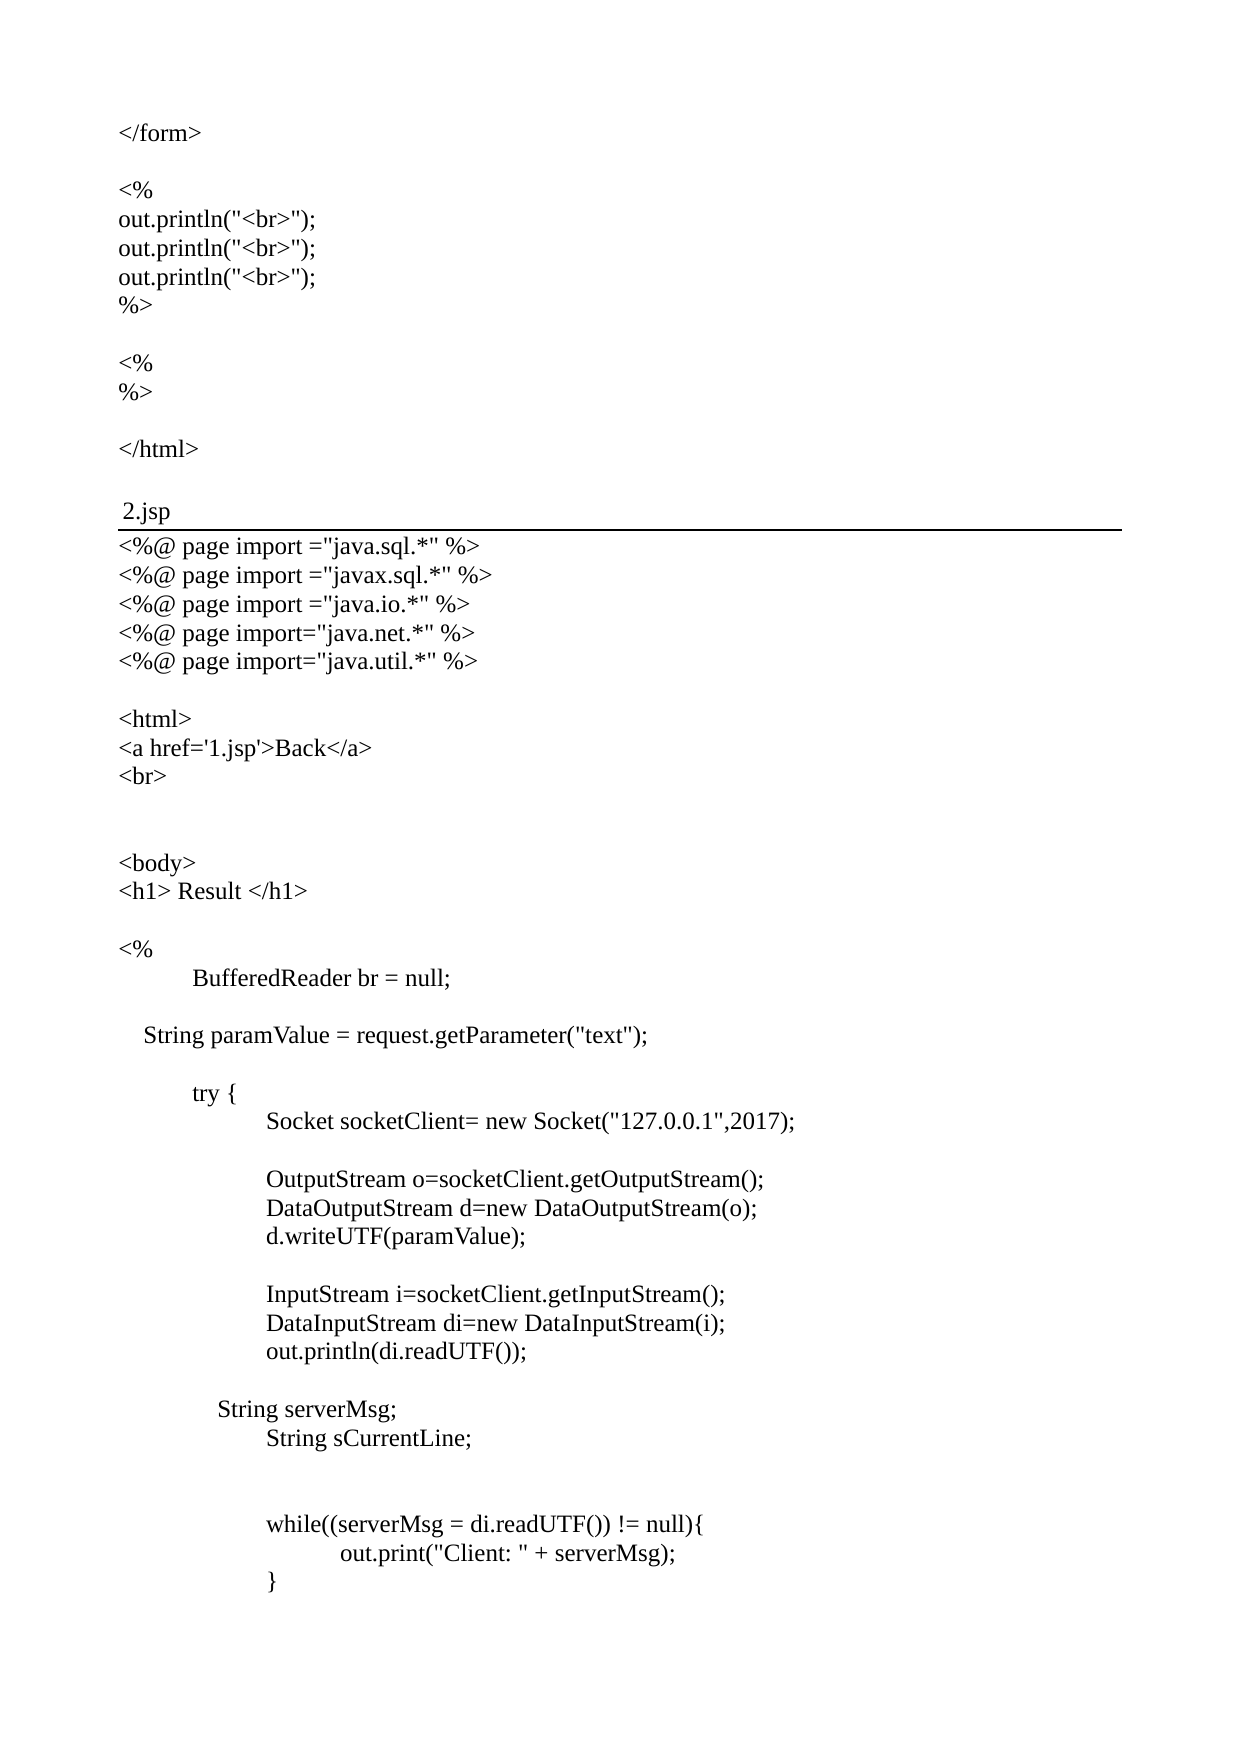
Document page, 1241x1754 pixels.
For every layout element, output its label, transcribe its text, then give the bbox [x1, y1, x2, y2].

text </html> [118, 434, 1122, 463]
text String serverMsg; [118, 1394, 1122, 1423]
text out.println("<br>"); [118, 262, 1122, 291]
text %> [118, 377, 1122, 406]
text </form> [118, 118, 1122, 147]
text InputStream i=socketClient.getInputStream(); [118, 1279, 1122, 1308]
text <% [118, 176, 1122, 204]
text 2.jsp [118, 492, 1122, 529]
text Socket socketClient= new Socket("127.0.0.1",2017); [118, 1106, 1122, 1135]
text <% [118, 348, 1122, 377]
text <h1> Result </h1> [118, 876, 1122, 905]
text <a href='1.jsp'>Back</a> [118, 733, 1122, 761]
text DataOutputStream d=new DataOutputStream(o); [118, 1193, 1122, 1221]
text <%@ page import="java.util.*" %> [118, 646, 1122, 675]
text <% [118, 934, 1122, 963]
text <html> [118, 704, 1122, 733]
text String paramValue = request.getParameter("text"); [118, 1020, 1122, 1049]
text out.print("Client: " + serverMsg); [118, 1538, 1122, 1566]
text DataInputStream di=new DataInputStream(i); [118, 1308, 1122, 1336]
text String sCurrentLine; [118, 1423, 1122, 1451]
text <%@ page import ="java.io.*" %> [118, 589, 1122, 618]
text out.println(di.readUTF()); [118, 1336, 1122, 1365]
text while((serverMsg = di.readUTF()) != null){ [118, 1509, 1122, 1538]
text OutputStream o=socketClient.getOutputStream(); [118, 1164, 1122, 1193]
text d.writeUTF(paramValue); [118, 1221, 1122, 1250]
text <%@ page import ="java.sql.*" %> [118, 531, 1122, 560]
text <br> [118, 761, 1122, 790]
text <%@ page import ="javax.sql.*" %> [118, 560, 1122, 589]
text } [118, 1566, 1122, 1595]
text out.println("<br>"); [118, 204, 1122, 233]
text %> [118, 291, 1122, 319]
text BufferedReader br = null; [118, 963, 1122, 991]
text <body> [118, 848, 1122, 876]
text <%@ page import="java.net.*" %> [118, 618, 1122, 646]
text out.println("<br>"); [118, 233, 1122, 262]
text try { [118, 1078, 1122, 1106]
